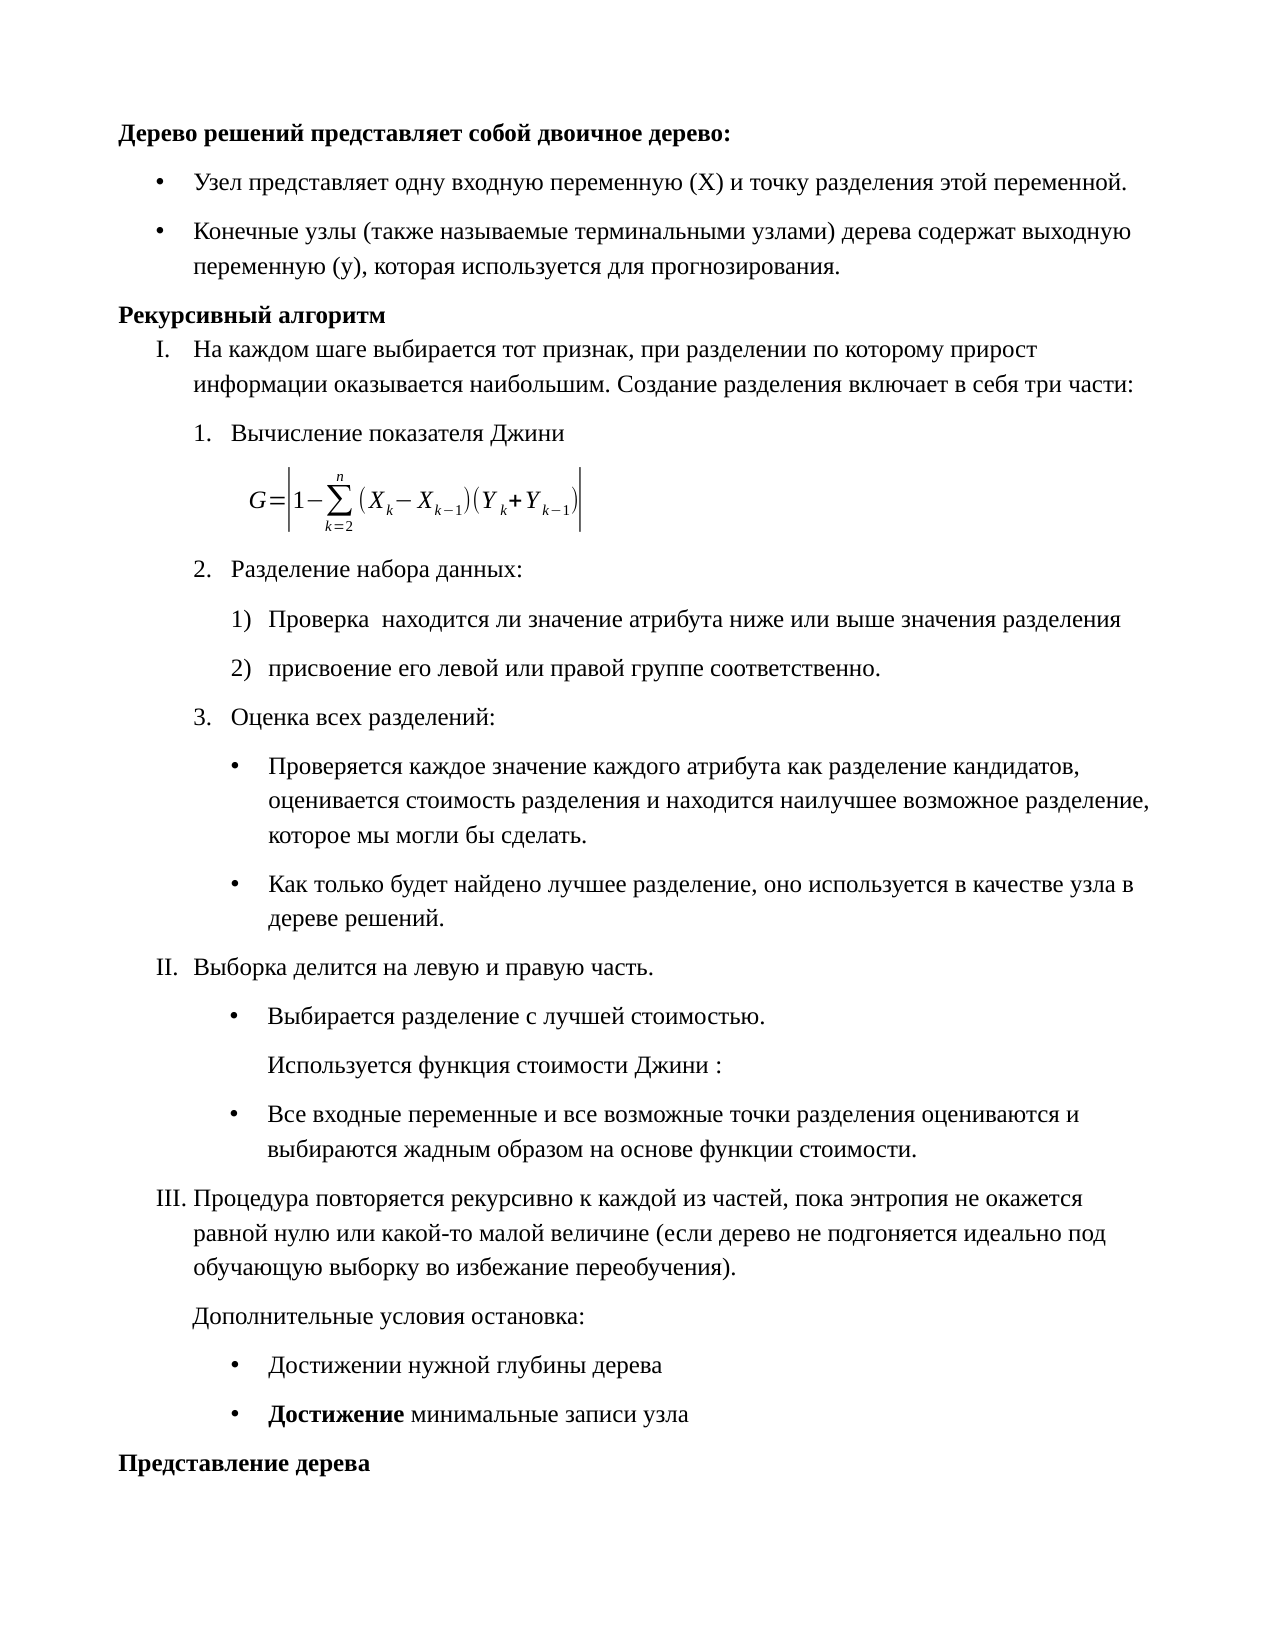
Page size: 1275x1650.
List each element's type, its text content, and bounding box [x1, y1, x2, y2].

list Проверяется каждое значение каждого атрибута как разделение кандидатов, оценивается стоимость разделения и находится наилучшее возможное разделение, которое мы могли бы сделать. [231, 751, 1157, 848]
list Процедура повторяется рекурсивно к каждой из частей, пока энтропия не окажется равной нулю или какой-то малой величине (если дерево не подгоняется идеально под обучающую выборку во избежание переобучения). [156, 1183, 1157, 1281]
list Узел представляет одну входную переменную (X) и точку разделения этой переменной. [156, 167, 1157, 196]
list Выборка делится на левую и правую часть. [156, 952, 1157, 981]
list присвоение его левой или правой группе соответственно. [231, 653, 1157, 681]
list Оценка всех разделений: [193, 702, 1157, 731]
list Достижение минимальные записи узла [231, 1399, 1157, 1428]
text Дерево решений представляет собой двоичное дерево: [118, 118, 1157, 147]
list Используется функция стоимости Джини : [229, 1051, 1157, 1079]
text Рекурсивный алгоритм [118, 300, 1157, 328]
list Разделение набора данных: [193, 554, 1157, 583]
text Представление дерева [118, 1448, 1157, 1477]
list Конечные узлы (также называемые терминальными узлами) дерева содержат выходную переменную (y), которая используется для прогнозирования. [156, 216, 1157, 279]
list Вычисление показателя Джини [193, 418, 1157, 447]
list Достижении нужной глубины дерева [231, 1350, 1157, 1379]
list Все входные переменные и все возможные точки разделения оцениваются и выбираются жадным образом на основе функции стоимости. [229, 1099, 1157, 1163]
list На каждом шаге выбирается тот признак, при разделении по которому прирост информации оказывается наибольшим. Создание разделения включает в себя три части: [156, 334, 1157, 397]
list Выбирается разделение с лучшей стоимостью. [229, 1001, 1157, 1030]
text Дополнительные условия остановка: [118, 1301, 1157, 1330]
list Проверка находится ли значение атрибута ниже или выше значения разделения [231, 604, 1157, 632]
list Как только будет найдено лучшее разделение, оно используется в качестве узла в дереве решений. [231, 869, 1157, 932]
